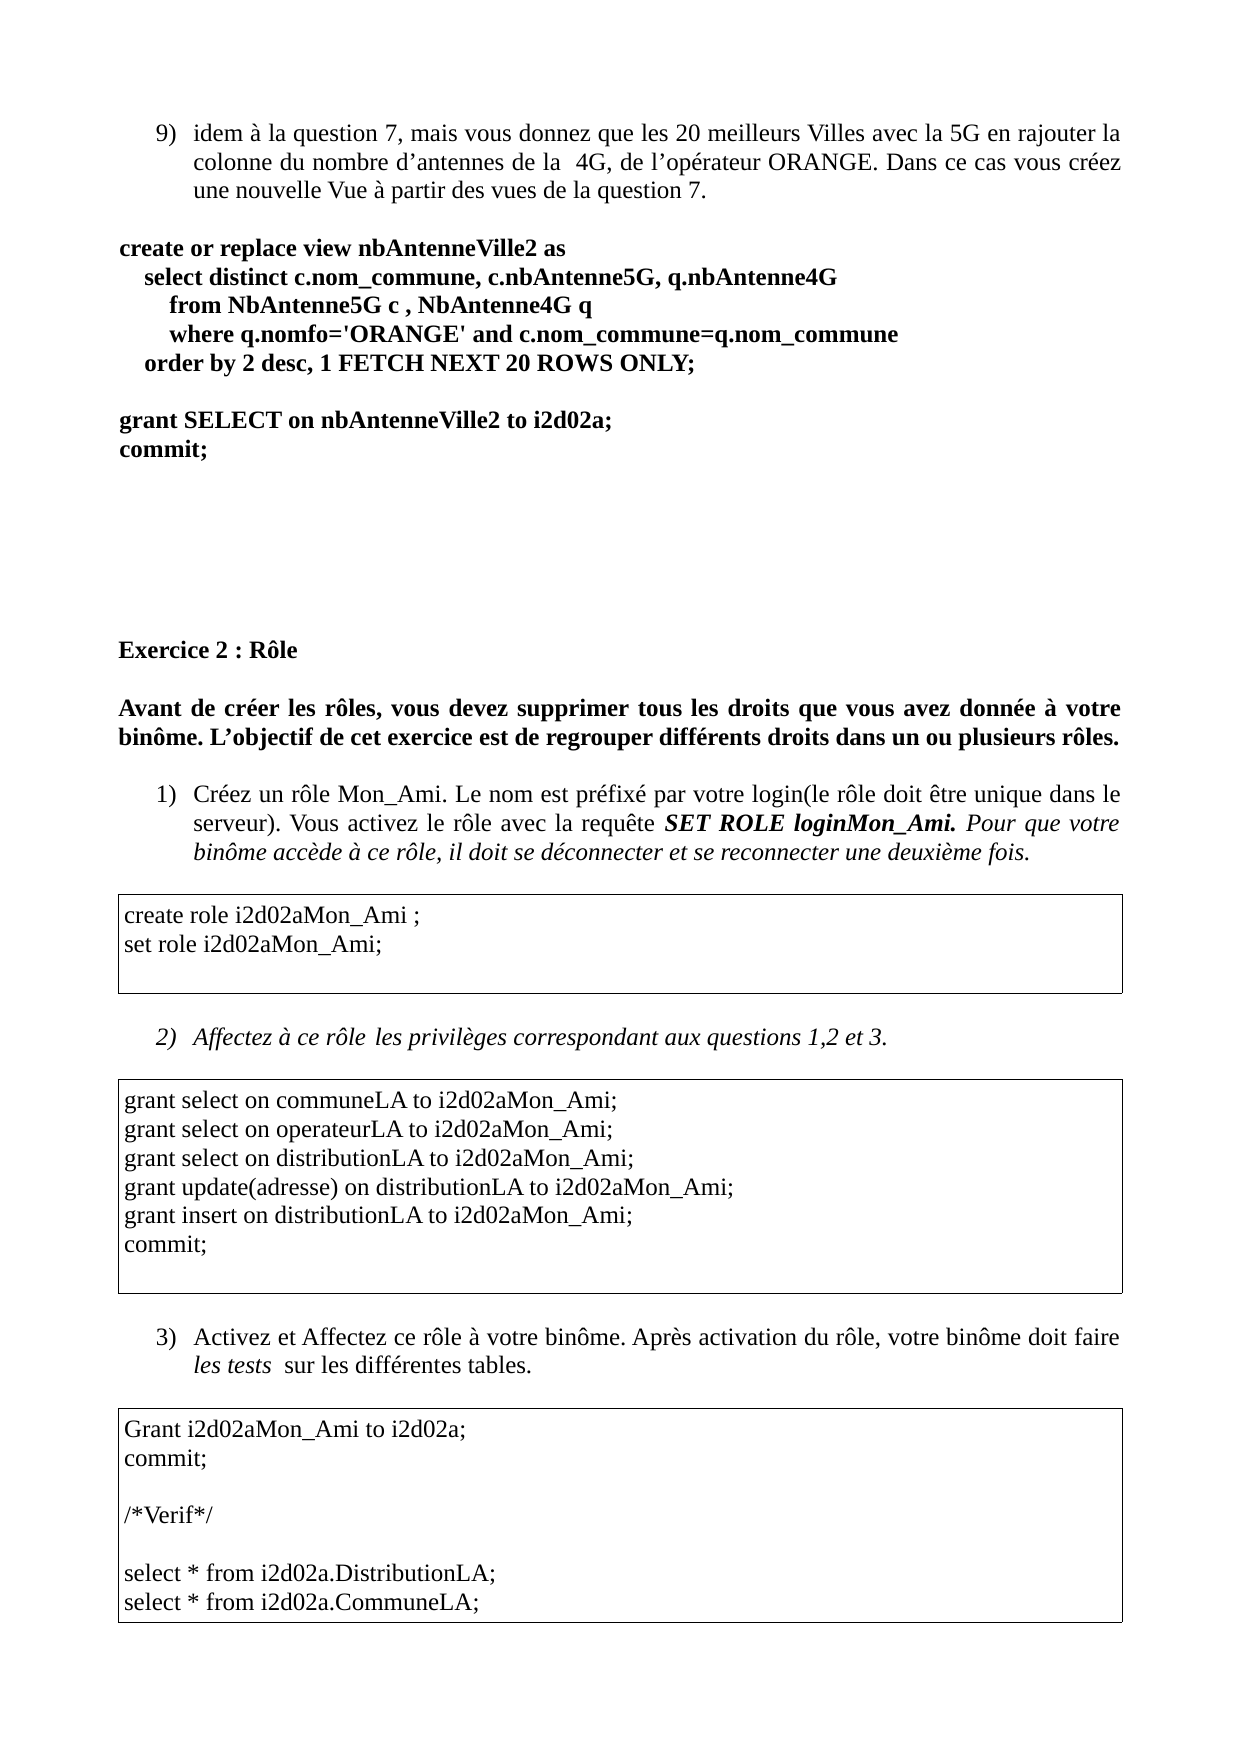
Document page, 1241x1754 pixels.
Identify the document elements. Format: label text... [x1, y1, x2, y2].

table_header create role i2d02aMon_Ami ; set role i2d02aMon_Ami; [119, 895, 1122, 993]
table_header create or replace view nbAntenneVille2 as select distinct c.nom_commune, c.nbAntenne5G, q.nbAntenne4G from NbAntenne5G c , NbAntenne4G q where q.nomfo='ORANGE' and c.nom_commune=q.nom_commune order by 2 desc, 1 FETCH NEXT 20 ROWS ONLY; grant SELECT on nbAntenneVille2 to i2d02a; commit; [118, 233, 1122, 549]
list Activez et Affectez ce rôle à votre binôme. Après activation du rôle, votre binôme doit faire les tests sur les différentes tables. [156, 1322, 1122, 1379]
table_header Grant i2d02aMon_Ami to i2d02a; commit; /*Verif*/ select * from i2d02a.DistributionLA; select * from i2d02a.CommuneLA; [119, 1409, 1122, 1621]
text Avant de créer les rôles, vous devez supprimer tous les droits que vous avez donnée à votre binôme. L’objectif de cet exercice est de regrouper différents droits dans un ou plusieurs rôles. [118, 693, 1122, 751]
list Affectez à ce rôle les privilèges correspondant aux questions 1,2 et 3. [156, 1022, 1122, 1051]
list Créez un rôle Mon_Ami. Le nom est préfixé par votre login(le rôle doit être unique dans le serveur). Vous activez le rôle avec la requête SET ROLE loginMon_Ami. Pour que votre binôme accède à ce rôle, il doit se déconnecter et se reconnecter une deuxième fois. [156, 779, 1122, 866]
table_header grant select on communeLA to i2d02aMon_Ami; grant select on operateurLA to i2d02aMon_Ami; grant select on distributionLA to i2d02aMon_Ami; grant update(adresse) on distributionLA to i2d02aMon_Ami; grant insert on distributionLA to i2d02aMon_Ami; commit; [119, 1080, 1122, 1293]
text Exercice 2 : Rôle [118, 636, 1122, 664]
list idem à la question 7, mais vous donnez que les 20 meilleurs Villes avec la 5G en rajouter la colonne du nombre d’antennes de la 4G, de l’opérateur ORANGE. Dans ce cas vous créez une nouvelle Vue à partir des vues de la question 7. [156, 118, 1122, 204]
